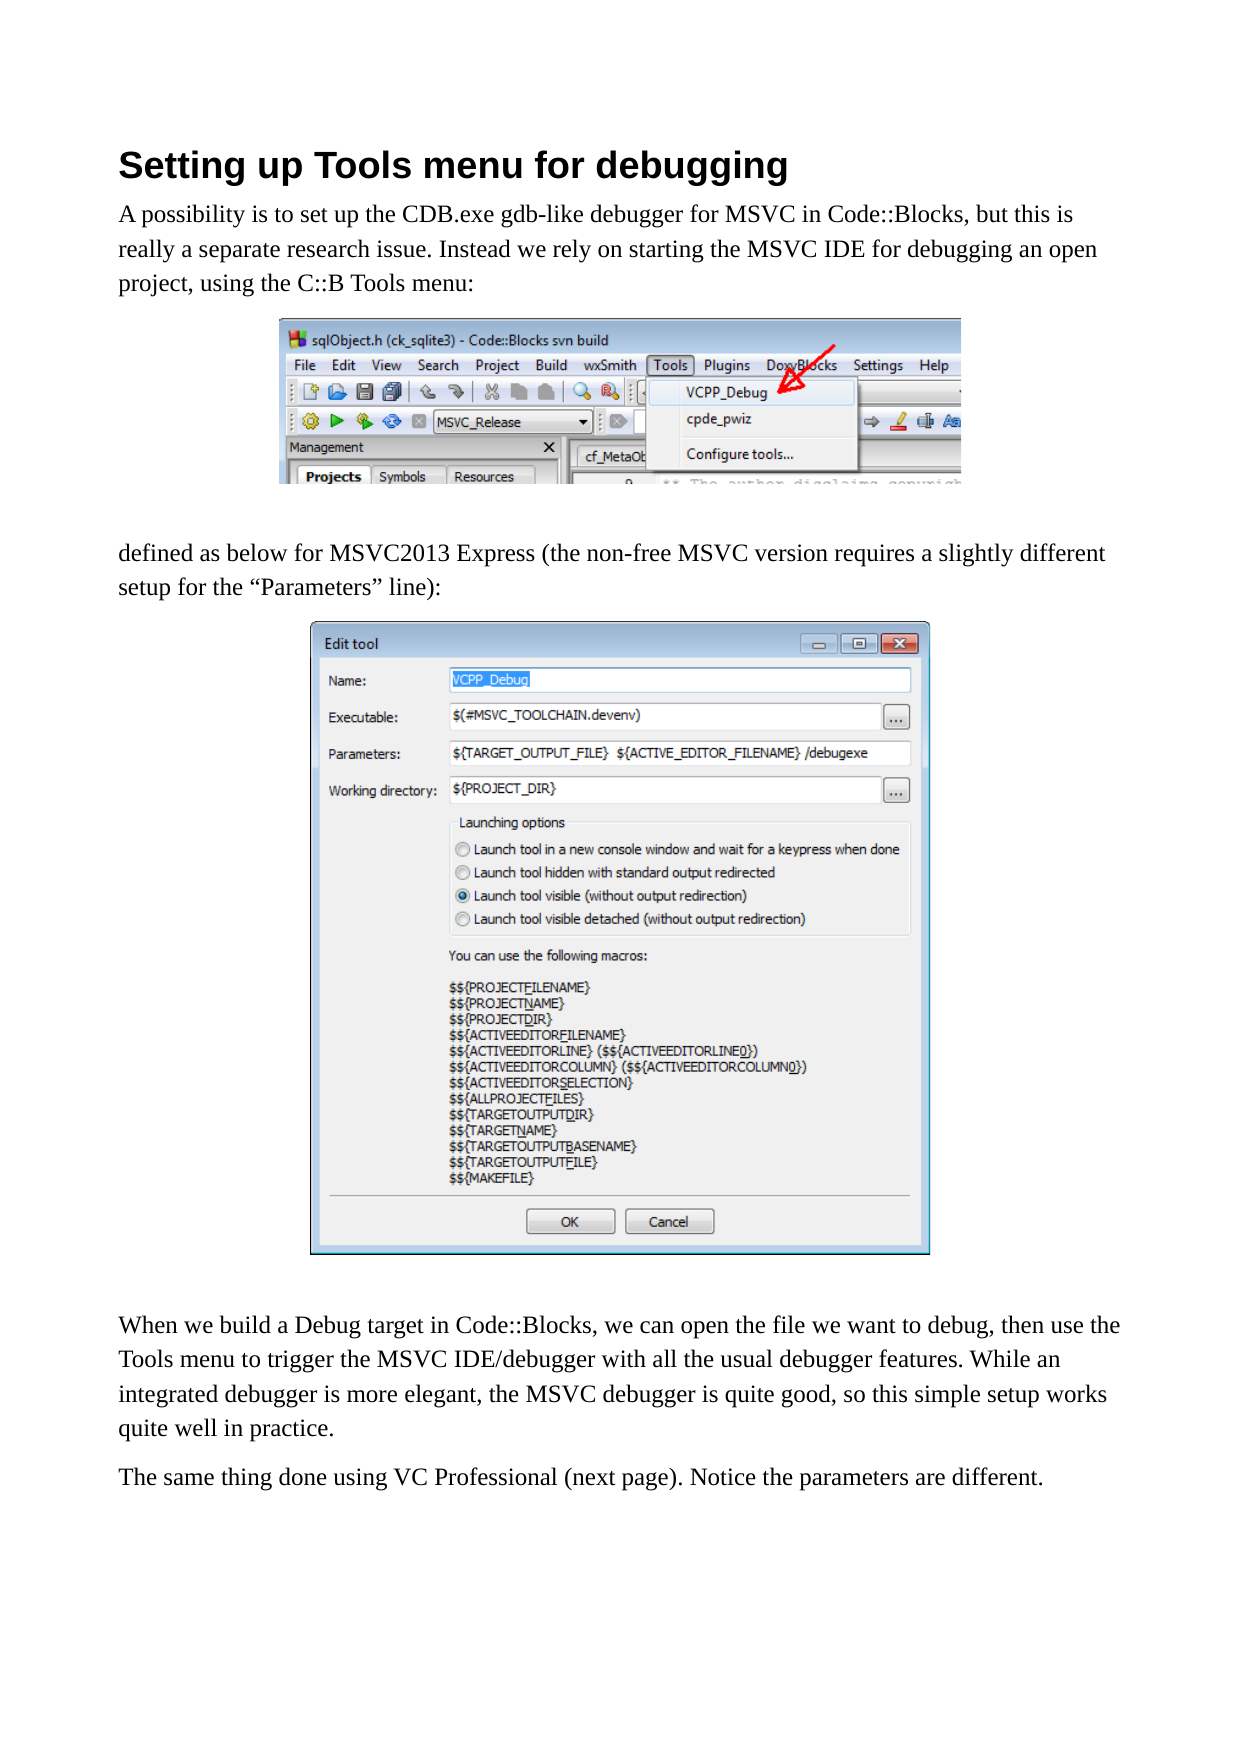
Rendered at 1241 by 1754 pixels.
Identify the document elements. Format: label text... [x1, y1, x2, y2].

text The same thing done using VC Professional (next page). Notice the parameters are different. [118, 1462, 1122, 1491]
text When we build a Debug target in Code::Blocks, we can open the file we want to debug, then use the Tools menu to trigger the MSVC IDE/debugger with all the usual debugger features. While an integrated debugger is more elegant, the MSVC debugger is quite good, so this simple setup works quite well in practice. [118, 1310, 1122, 1442]
text A possibility is to set up the CDB.exe gdb-like debugger for MSVC in Code::Blocks, but this is really a separate research issue. Instead we rely on starting the MSVC IDE for debugging an open project, using the C::B Tools menu: [118, 199, 1122, 297]
subtitle Setting up Tools menu for debugging [118, 143, 1122, 187]
picture [279, 317, 962, 484]
text defined as below for MSVC2013 Express (the non-free MSVC version requires a slightly different setup for the “Parameters” line): [118, 538, 1122, 601]
picture [310, 621, 930, 1255]
